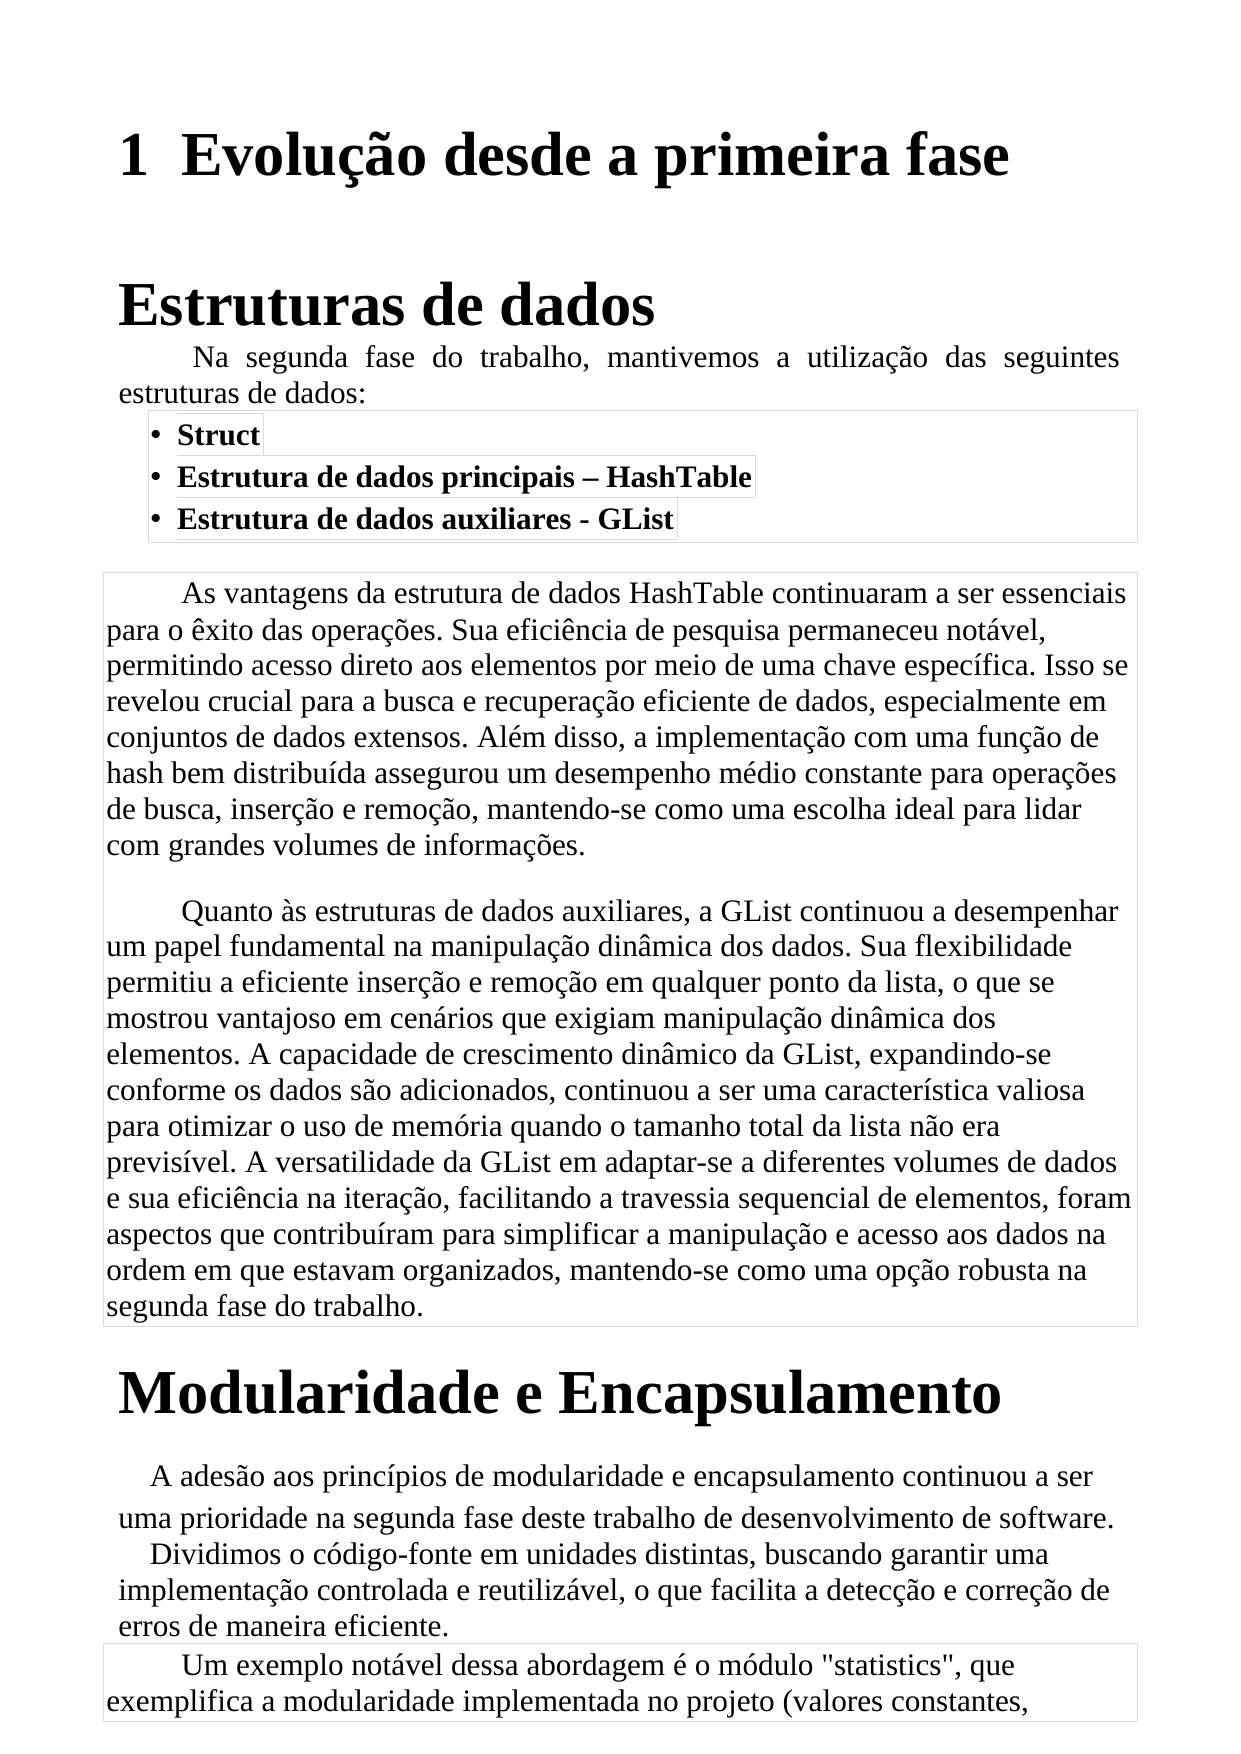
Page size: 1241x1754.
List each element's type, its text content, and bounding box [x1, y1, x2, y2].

text Na segunda fase do trabalho, mantivemos a utilização das seguintes estruturas de dados: [118, 338, 1121, 410]
list Estrutura de dados principais – HashTable [264, 452, 1137, 494]
list Struct [149, 411, 1137, 452]
list Estrutura de dados principais – HashTable [149, 452, 755, 494]
list Estrutura de dados auxiliares - GList [149, 494, 1137, 542]
text Um exemplo notável dessa abordagem é o módulo "statistics", que exemplifica a modularidade implementada no projeto (valores constantes, [104, 1644, 1137, 1721]
text Modularidade e Encapsulamento A adesão aos princípios de modularidade e encapsulamento continuou a ser uma prioridade na segunda fase deste trabalho de desenvolvimento de software. Dividimos o código-fonte em unidades distintas, buscando garantir uma implementação controlada e reutilizável, o que facilita a detecção e correção de erros de maneira eficiente. [118, 1356, 1134, 1643]
text As vantagens da estrutura de dados HashTable continuaram a ser essenciais para o êxito das operações. Sua eficiência de pesquisa permaneceu notável, permitindo acesso direto aos elementos por meio de uma chave específica. Isso se revelou crucial para a busca e recuperação eficiente de dados, especialmente em conjuntos de dados extensos. Além disso, a implementação com uma função de hash bem distribuída assegurou um desempenho médio constante para operações de busca, inserção e remoção, mantendo-se como uma escolha ideal para lidar com grandes volumes de informações. [104, 573, 1137, 862]
text Quanto às estruturas de dados auxiliares, a GList continuou a desempenhar um papel fundamental na manipulação dinâmica dos dados. Sua flexibilidade permitiu a eficiente inserção e remoção em qualquer ponto da lista, o que se mostrou vantajoso em cenários que exigiam manipulação dinâmica dos elementos. A capacidade de crescimento dinâmico da GList, expandindo-se conforme os dados são adicionados, continuou a ser uma característica valiosa para otimizar o uso de memória quando o tamanho total da lista não era previsível. A versatilidade da GList em adaptar-se a diferentes volumes de dados e sua eficiência na iteração, facilitando a travessia sequencial de elementos, foram aspectos que contribuíram para simplificar a manipulação e acesso aos dados na ordem em que estavam organizados, mantendo-se como uma opção robusta na segunda fase do trabalho. [104, 889, 1137, 1326]
text Estruturas de dados [118, 266, 1134, 338]
list Evolução desde a primeira fase [118, 116, 1134, 188]
